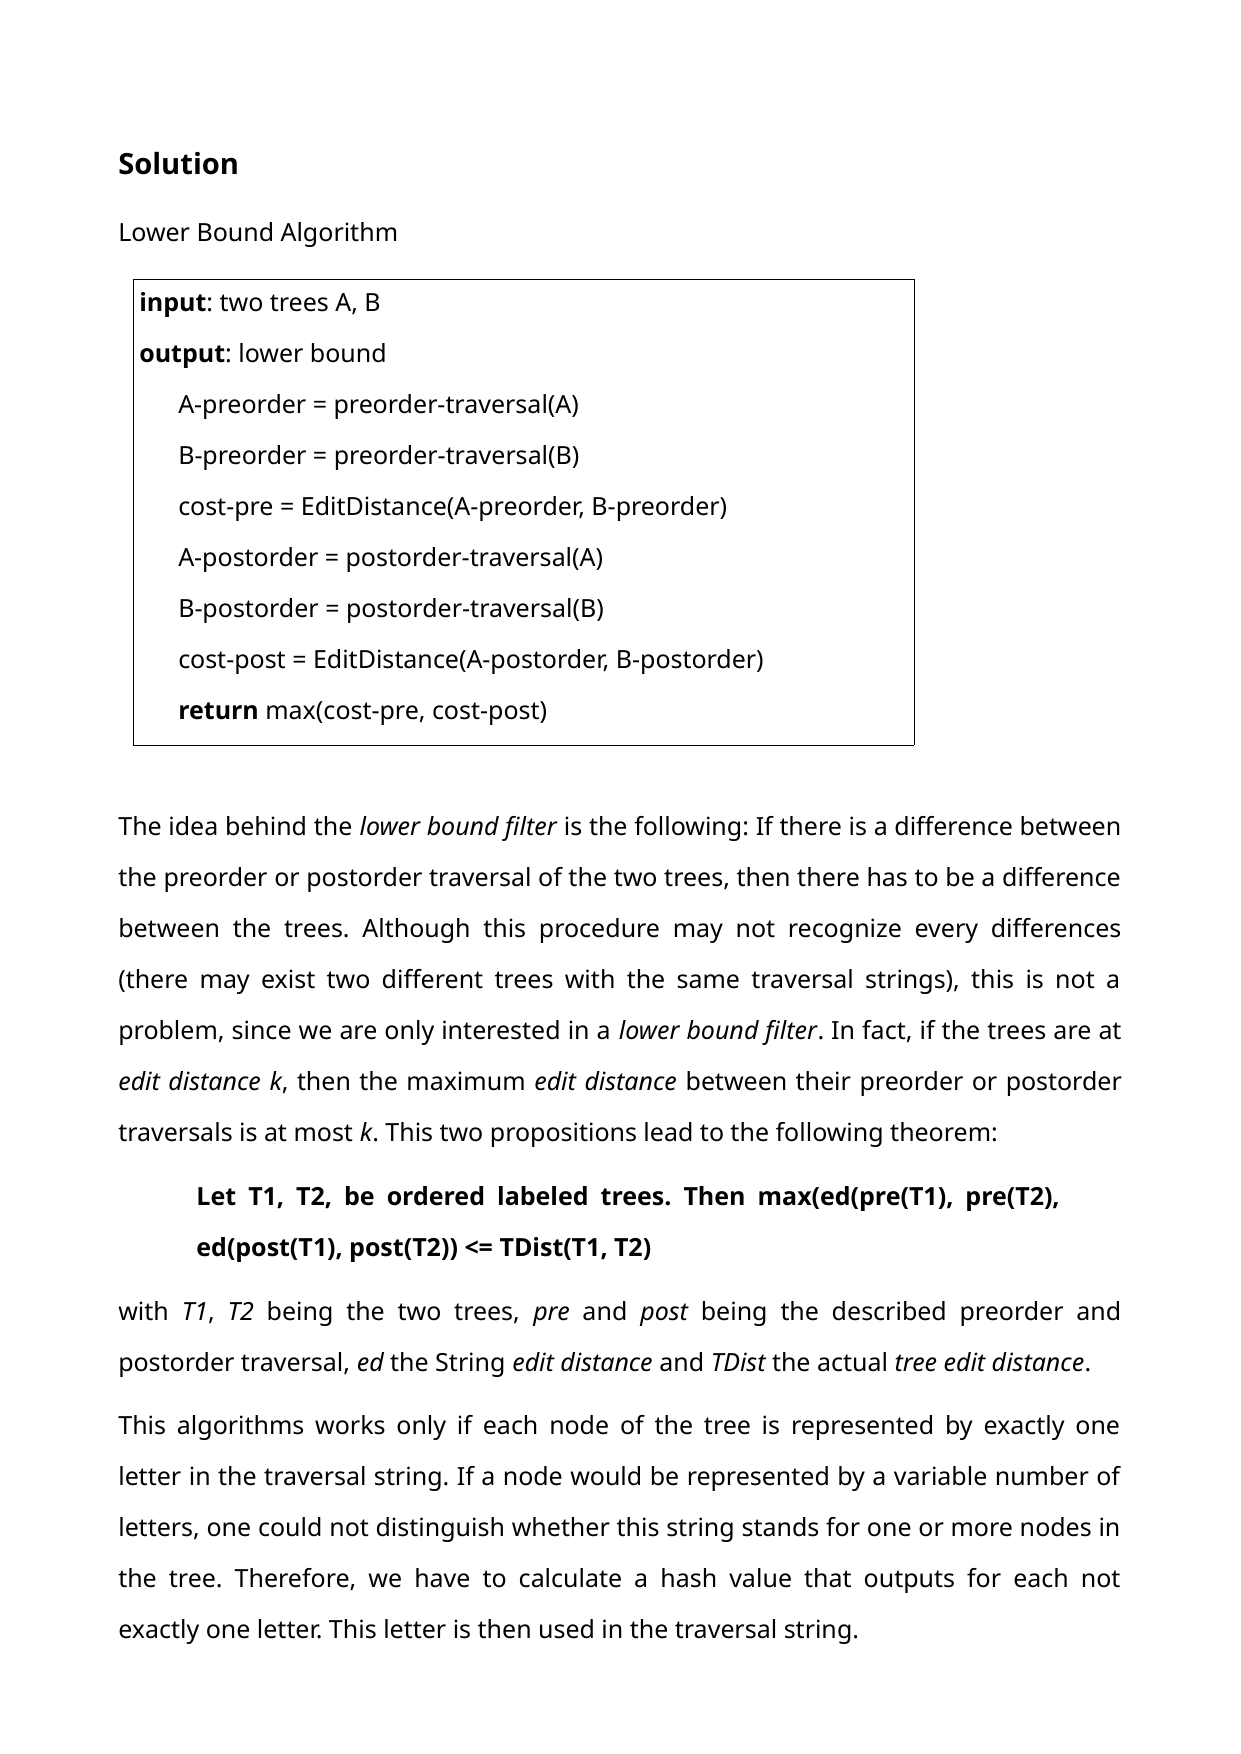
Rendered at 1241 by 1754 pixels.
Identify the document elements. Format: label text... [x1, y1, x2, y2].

table_header input: two trees A, B output: lower bound A-preorder = preorder-traversal(A) B-preorder = preorder-traversal(B) cost-pre = EditDistance(A-preorder, B-preorder) A-postorder = postorder-traversal(A) B-postorder = postorder-traversal(B) cost-post = EditDistance(A-postorder, B-postorder) return max(cost-pre, cost-post) [134, 280, 914, 745]
text with T1, T2 being the two trees, pre and post being the described preorder and postorder traversal, ed the String edit distance and TDist the actual tree edit distance. [118, 1293, 1122, 1378]
text This algorithms works only if each node of the tree is represented by exactly one letter in the traversal string. If a node would be represented by a variable number of letters, one could not distinguish whether this string stands for one or more nodes in the tree. Therefore, we have to calculate a hash value that outputs for each not exactly one letter. This letter is then used in the traversal string. [118, 1408, 1122, 1646]
text The idea behind the lower bound filter is the following: If there is a difference between the preorder or postorder traversal of the two trees, then there has to be a difference between the trees. Although this procedure may not recognize every differences (there may exist two different trees with the same traversal strings), this is not a problem, since we are only interested in a lower bound filter. In fact, if the trees are at edit distance k, then the maximum edit distance between their preorder or postorder traversals is at most k. This two propositions lead to the following theorem: [118, 809, 1122, 1149]
text Lower Bound Algorithm [118, 215, 1122, 249]
text Let T1, T2, be ordered labeled trees. Then max(ed(pre(T1), pre(T2), ed(post(T1), post(T2)) <= TDist(T1, T2) [196, 1178, 1061, 1264]
subtitle Solution [118, 143, 1122, 183]
